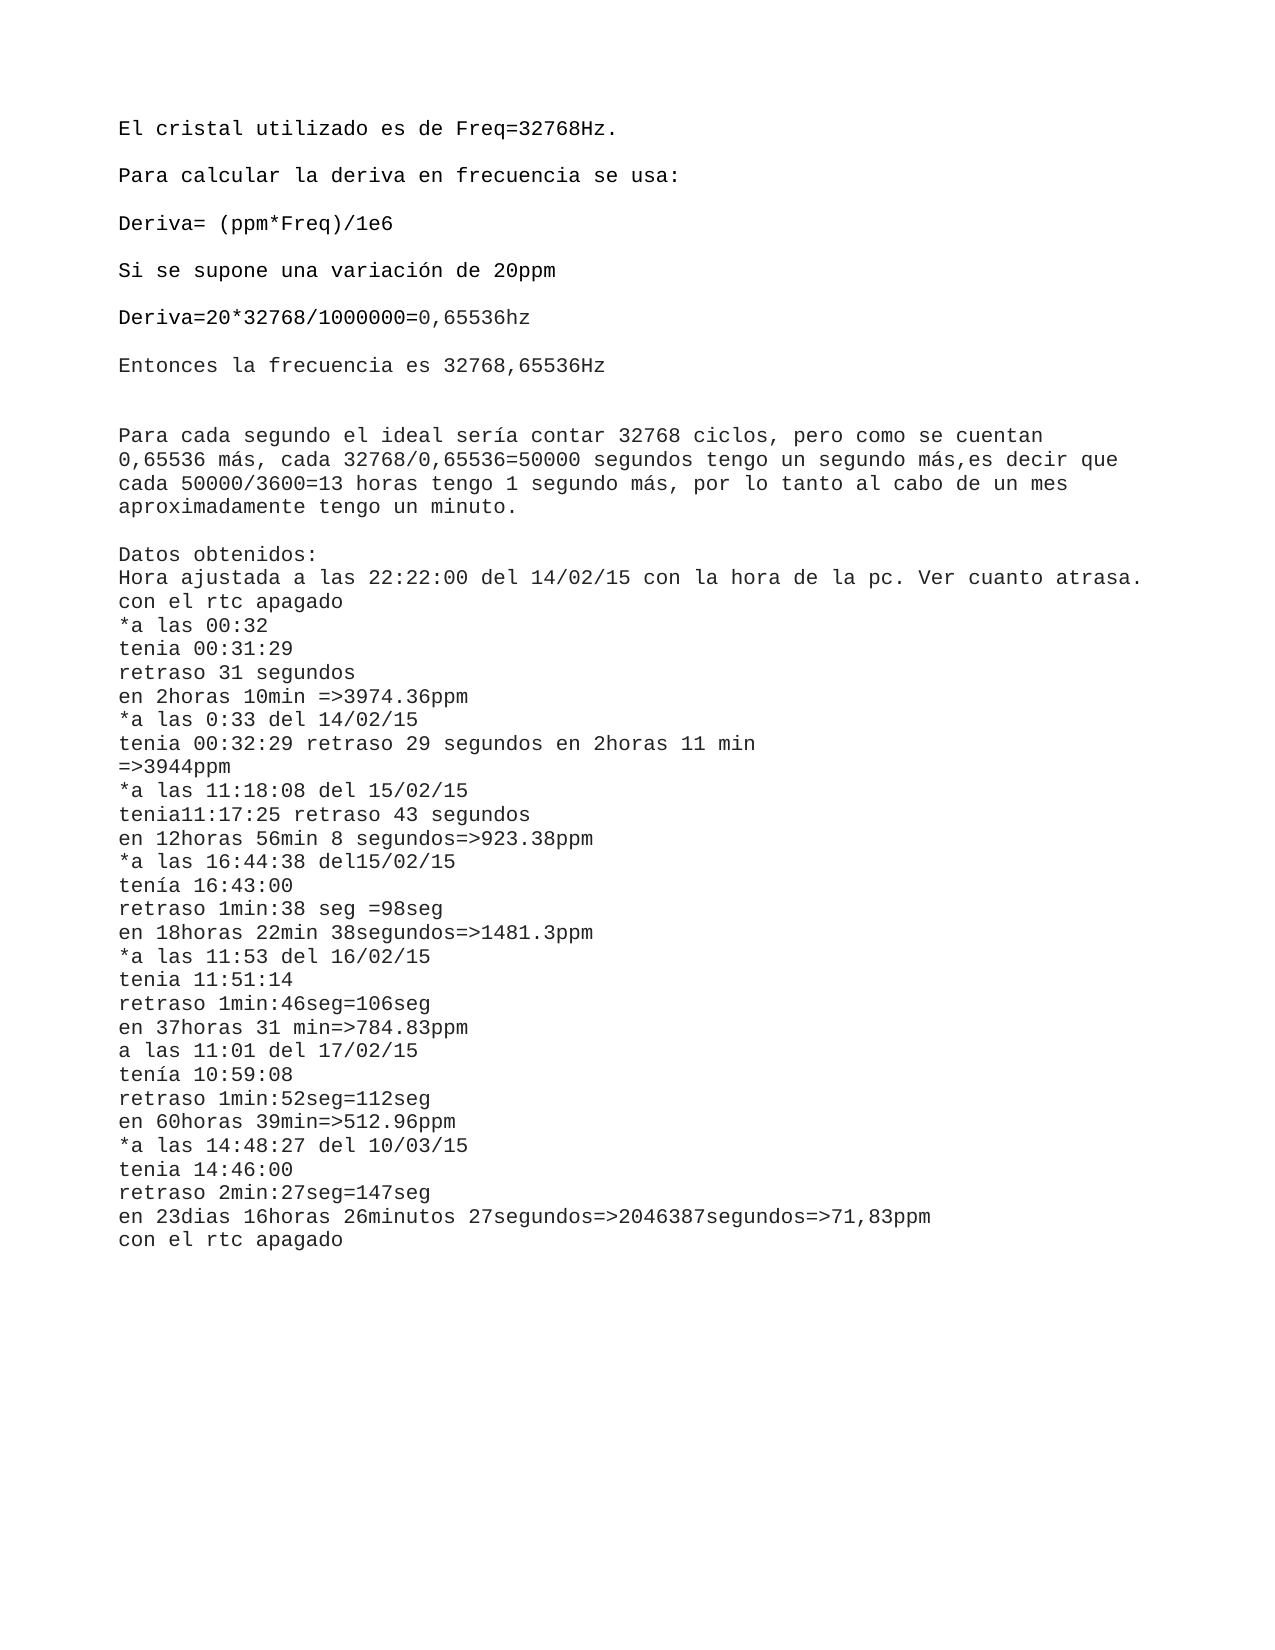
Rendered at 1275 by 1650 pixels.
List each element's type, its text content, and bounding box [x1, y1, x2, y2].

text retraso 2min:27seg=147seg [118, 1182, 1157, 1206]
text retraso 1min:52seg=112seg [118, 1088, 1157, 1111]
text tenia 11:51:14 [118, 969, 1157, 993]
text en 60horas 39min=>512.96ppm [118, 1111, 1157, 1135]
text =>3944ppm [118, 757, 1157, 780]
text a las 11:01 del 17/02/15 [118, 1040, 1157, 1064]
text tenía 10:59:08 [118, 1064, 1157, 1088]
text retraso 1min:46seg=106seg [118, 993, 1157, 1017]
text *a las 0:33 del 14/02/15 [118, 709, 1157, 733]
text con el rtc apagado [118, 591, 1157, 615]
text en 23dias 16horas 26minutos 27segundos=>2046387segundos=>71,83ppm [118, 1206, 1157, 1229]
text *a las 11:53 del 16/02/15 [118, 946, 1157, 969]
text tenia 14:46:00 [118, 1158, 1157, 1182]
text tenía 16:43:00 [118, 875, 1157, 898]
text *a las 14:48:27 del 10/03/15 [118, 1135, 1157, 1158]
text Deriva= (ppm*Freq)/1e6 [118, 213, 1157, 236]
text Deriva=20*32768/1000000=0,65536hz [118, 307, 1157, 331]
text Datos obtenidos: [118, 544, 1157, 567]
text tenia11:17:25 retraso 43 segundos [118, 804, 1157, 827]
text Entonces la frecuencia es 32768,65536Hz [118, 354, 1157, 378]
text tenia 00:31:29 [118, 638, 1157, 662]
text en 37horas 31 min=>784.83ppm [118, 1017, 1157, 1040]
text con el rtc apagado [118, 1229, 1157, 1253]
text en 18horas 22min 38segundos=>1481.3ppm [118, 922, 1157, 946]
text *a las 16:44:38 del15/02/15 [118, 851, 1157, 875]
text tenia 00:32:29 retraso 29 segundos en 2horas 11 min [118, 733, 1157, 757]
text en 12horas 56min 8 segundos=>923.38ppm [118, 827, 1157, 851]
text en 2horas 10min =>3974.36ppm [118, 686, 1157, 709]
text Para cada segundo el ideal sería contar 32768 ciclos, pero como se cuentan [118, 426, 1157, 449]
text *a las 00:32 [118, 615, 1157, 638]
text *a las 11:18:08 del 15/02/15 [118, 780, 1157, 804]
text retraso 31 segundos [118, 662, 1157, 686]
text El cristal utilizado es de Freq=32768Hz. [118, 118, 1157, 142]
text 0,65536 más, cada 32768/0,65536=50000 segundos tengo un segundo más,es decir que cada 50000/3600=13 horas tengo 1 segundo más, por lo tanto al cabo de un mes aproximadamente tengo un minuto. [118, 449, 1157, 520]
text Hora ajustada a las 22:22:00 del 14/02/15 con la hora de la pc. Ver cuanto atrasa. [118, 567, 1157, 591]
text Si se supone una variación de 20ppm [118, 260, 1157, 284]
text retraso 1min:38 seg =98seg [118, 898, 1157, 922]
text Para calcular la deriva en frecuencia se usa: [118, 165, 1157, 189]
